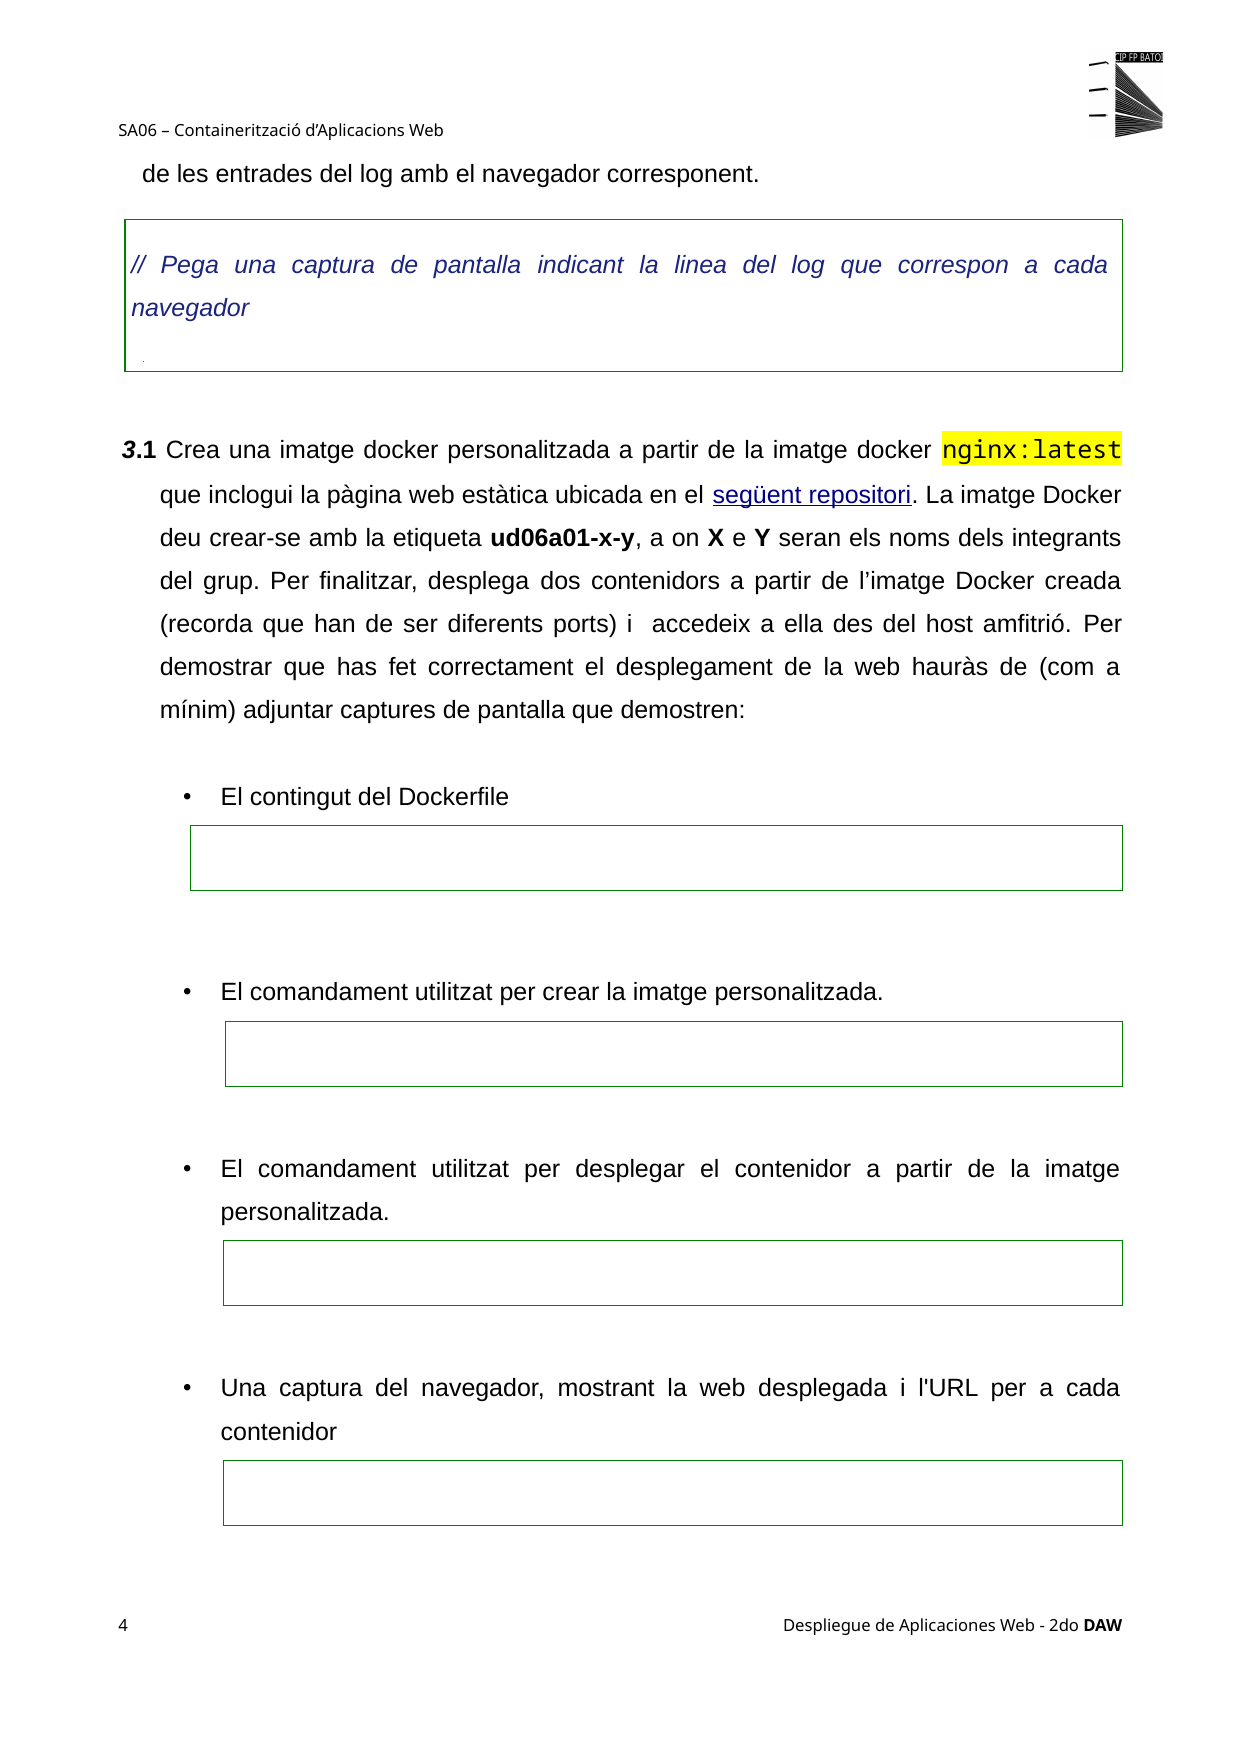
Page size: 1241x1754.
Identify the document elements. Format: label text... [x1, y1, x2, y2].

table_header [226, 1022, 1122, 1086]
list El contingut del Dockerfile [183, 782, 1122, 810]
table_header // Pega una captura de pantalla indicant la linea del log que correspon a cada navegador [126, 220, 1122, 371]
list El comandament utilitzat per desplegar el contenidor a partir de la imatge personalitzada. [183, 1154, 1122, 1226]
table_header [224, 1241, 1122, 1305]
list El comandament utilitzat per crear la imatge personalitzada. [183, 977, 1122, 1006]
list Una captura del navegador, mostrant la web desplegada i l'URL per a cada contenidor [183, 1373, 1122, 1445]
table_header [224, 1461, 1122, 1525]
table_header [191, 826, 1122, 890]
picture [1087, 49, 1165, 140]
text 3.1 Crea una imatge docker personalitzada a partir de la imatge docker nginx:latest que inclogui la pàgina web estàtica ubicada en el següent repositori. La imatge Docker deu crear-se amb la etiqueta ud06a01-x-y, a on X e Y seran els noms dels integrants del grup. Per finalitzar, desplega dos contenidors a partir de l’imatge Docker creada (recorda que han de ser diferents ports) i accedeix a ella des del host amfitrió. Per demostrar que has fet correctament el desplegament de la web hauràs de (com a mínim) adjuntar captures de pantalla que demostren: [122, 431, 1122, 724]
list de les entrades del log amb el navegador corresponent. [104, 158, 1122, 187]
